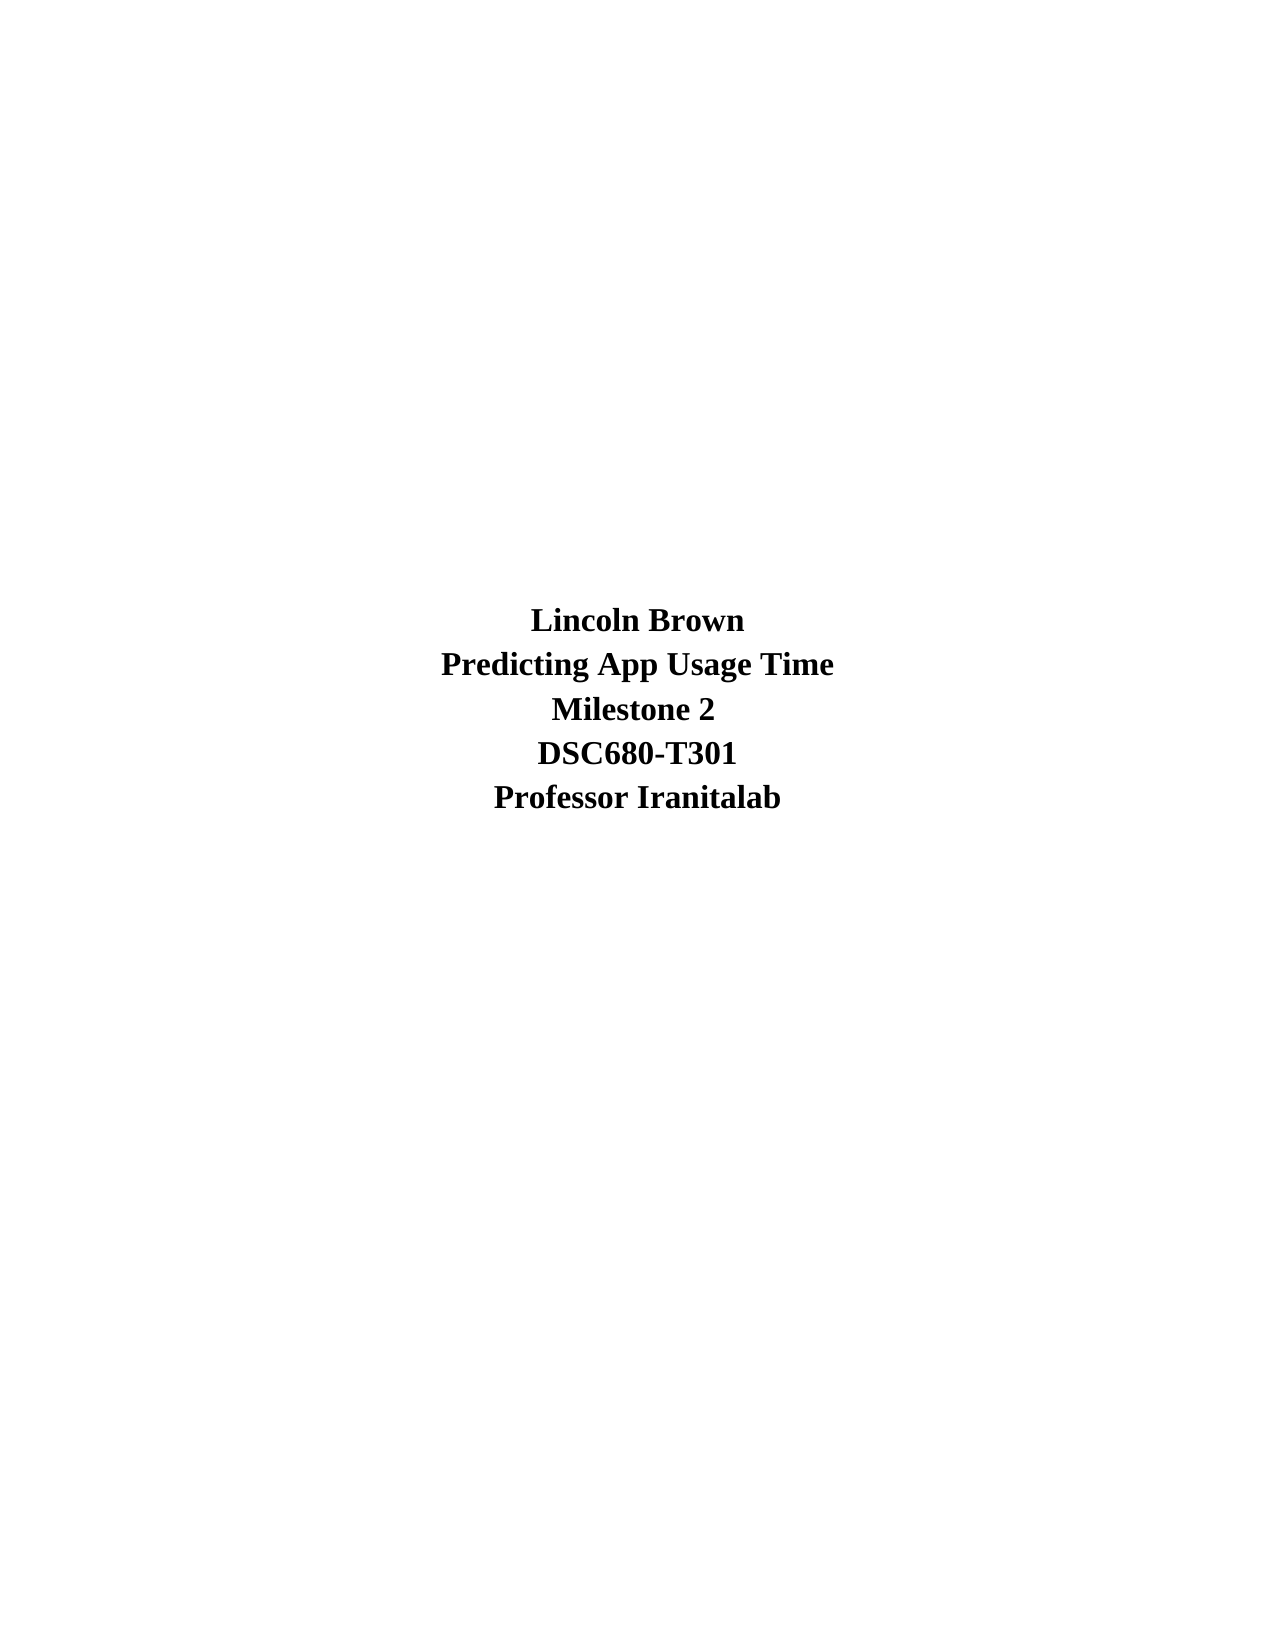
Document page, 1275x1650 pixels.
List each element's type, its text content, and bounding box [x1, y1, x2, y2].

text Lincoln Brown Predicting App Usage Time Milestone 2 DSC680-T301 Professor Iranitalab [150, 600, 1125, 816]
